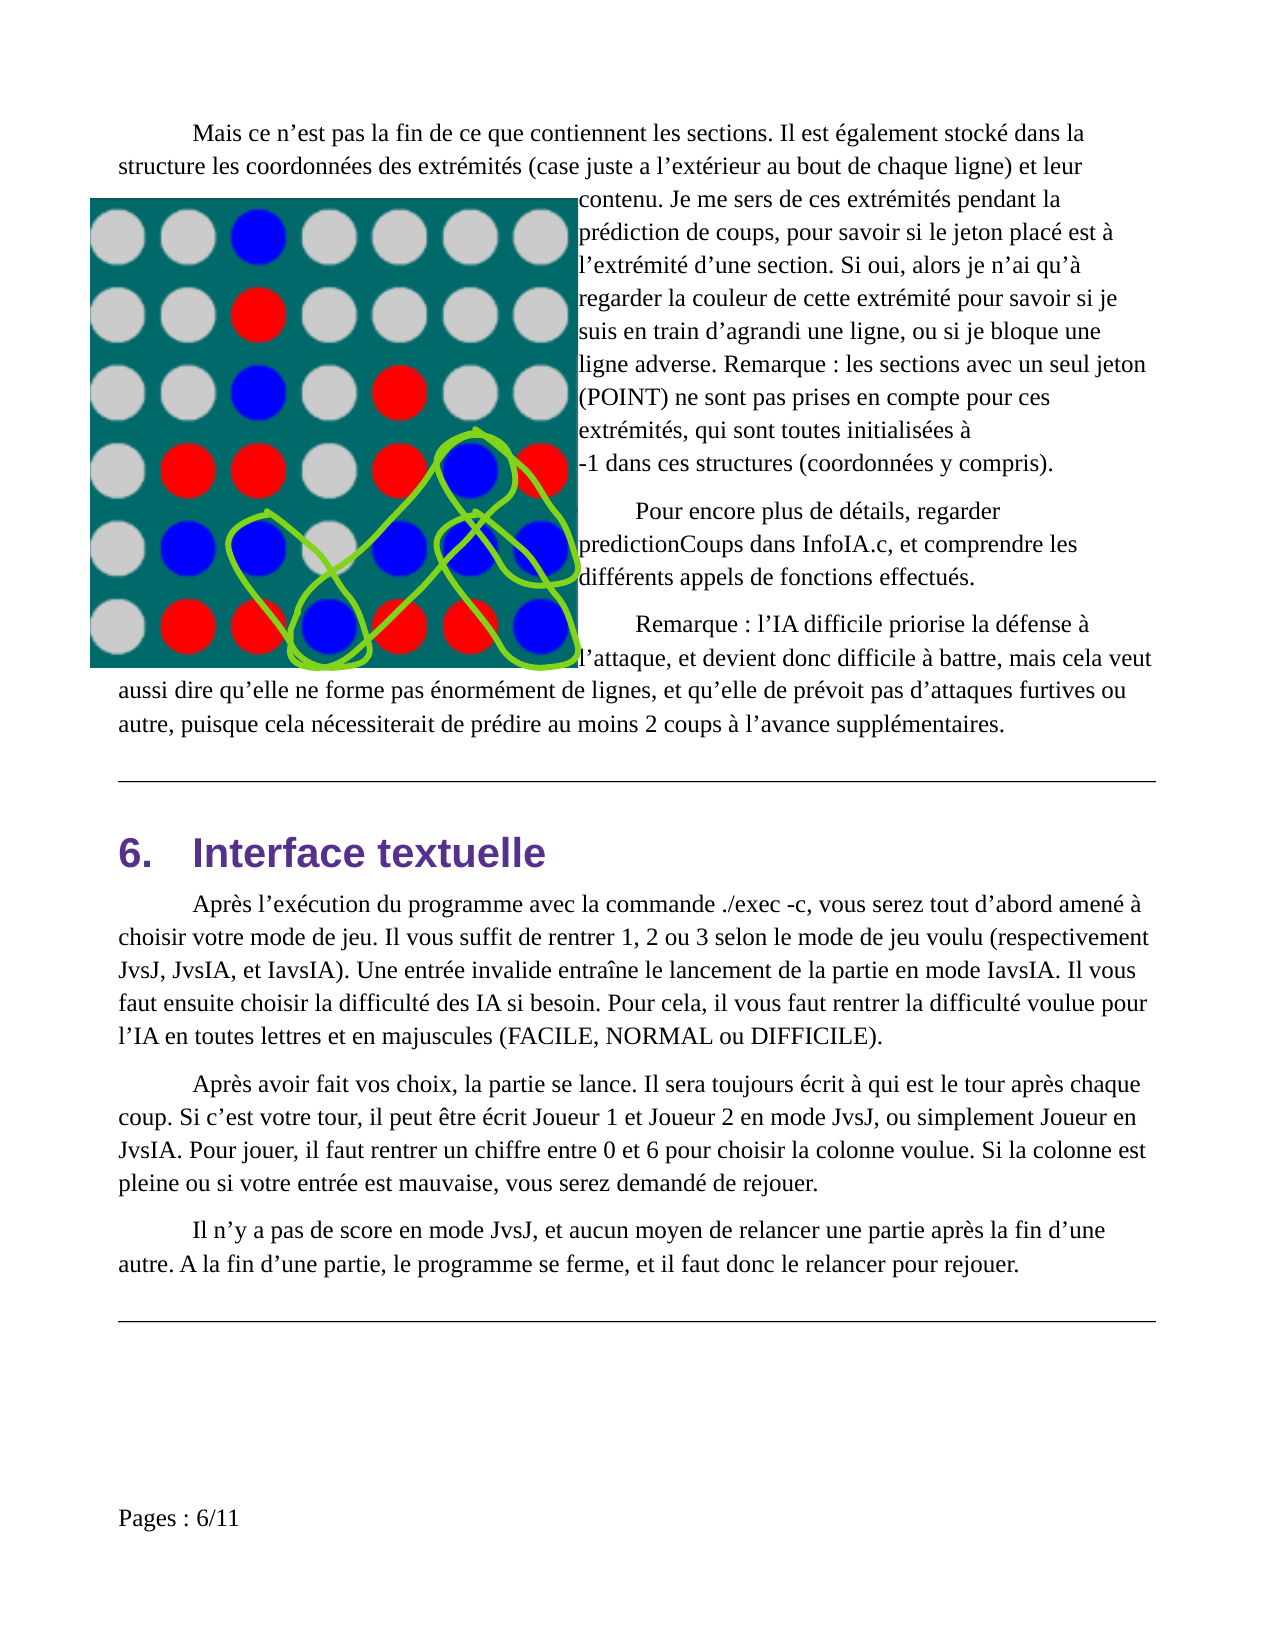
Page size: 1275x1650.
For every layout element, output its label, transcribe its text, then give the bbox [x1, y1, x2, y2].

subtitle Interface textuelle [118, 829, 1157, 877]
picture [359, 571, 520, 668]
text ___________________________________________________________________________________ [118, 1296, 1157, 1325]
picture [491, 468, 575, 581]
picture [481, 524, 498, 552]
picture [90, 198, 579, 668]
picture [567, 660, 579, 668]
picture [555, 578, 579, 636]
text Pour encore plus de détails, regarder predictionCoups dans InfoIA.c, et comprendre les différents appels de fonctions effectués. [579, 496, 1157, 591]
text Il n’y a pas de score en mode JvsJ, et aucun moyen de relancer une partie après la fin d’une autre. A la fin d’une partie, le programme se ferme, et il faut donc le relancer pour rejouer. [118, 1216, 1157, 1277]
picture [337, 473, 459, 633]
text Après avoir fait vos choix, la partie se lance. Il sera toujours écrit à qui est le tour après chaque coup. Si c’est votre tour, il peut être écrit Joueur 1 et Joueur 2 en mode JvsJ, ou simplement Joueur en JvsIA. Pour jouer, il faut rentrer un chiffre entre 0 et 6 pour choisir la colonne voulue. Si la colonne est pleine ou si votre entrée est mauvaise, vous serez demandé de rejouer. [118, 1069, 1157, 1197]
picture [497, 533, 542, 582]
picture [442, 438, 512, 513]
picture [294, 577, 363, 664]
picture [232, 518, 327, 630]
text Mais ce n’est pas la fin de ce que contiennent les sections. Il est également stocké dans la structure les coordonnées des extrémités (case juste a l’extérieur au bout de chaque ligne) et leur contenu. Je me sers de ces extrémités pendant la prédiction de coups, pour savoir si le jeton placé est à l’extrémité d’une section. Si oui, alors je n’ai qu’à regarder la couleur de cette extrémité pour savoir si je suis en train d’agrandi une ligne, ou si je bloque une ligne adverse. Remarque : les sections avec un seul jeton (POINT) ne sont pas prises en compte pour ces extrémités, qui sont toutes initialisées à -1 dans ces structures (coordonnées y compris). [118, 118, 1157, 477]
picture [347, 647, 366, 663]
picture [447, 535, 575, 664]
text Après l’exécution du programme avec la commande ./exec -c, vous serez tout d’abord amené à choisir votre mode de jeu. Il vous suffit de rentrer 1, 2 ou 3 selon le mode de jeu voulu (respectivement JvsJ, JvsIA, et IavsIA). Une entrée invalide entraîne le lancement de la partie en mode IavsIA. Il vous faut ensuite choisir la difficulté des IA si besoin. Pour cela, il vous faut rentrer la difficulté voulue pour l’IA en toutes lettres et en majuscules (FACILE, NORMAL ou DIFFICILE). [118, 889, 1157, 1050]
text ___________________________________________________________________________________ [118, 756, 1157, 785]
picture [441, 521, 471, 557]
text Remarque : l’IA difficile priorise la défense à l’attaque, et devient donc difficile à battre, mais cela veut aussi dire qu’elle ne forme pas énormément de lignes, et qu’elle de prévoit pas d’attaques furtives ou autre, puisque cela nécessiterait de prédire au moins 2 coups à l’avance supplémentaires. [118, 609, 1157, 737]
